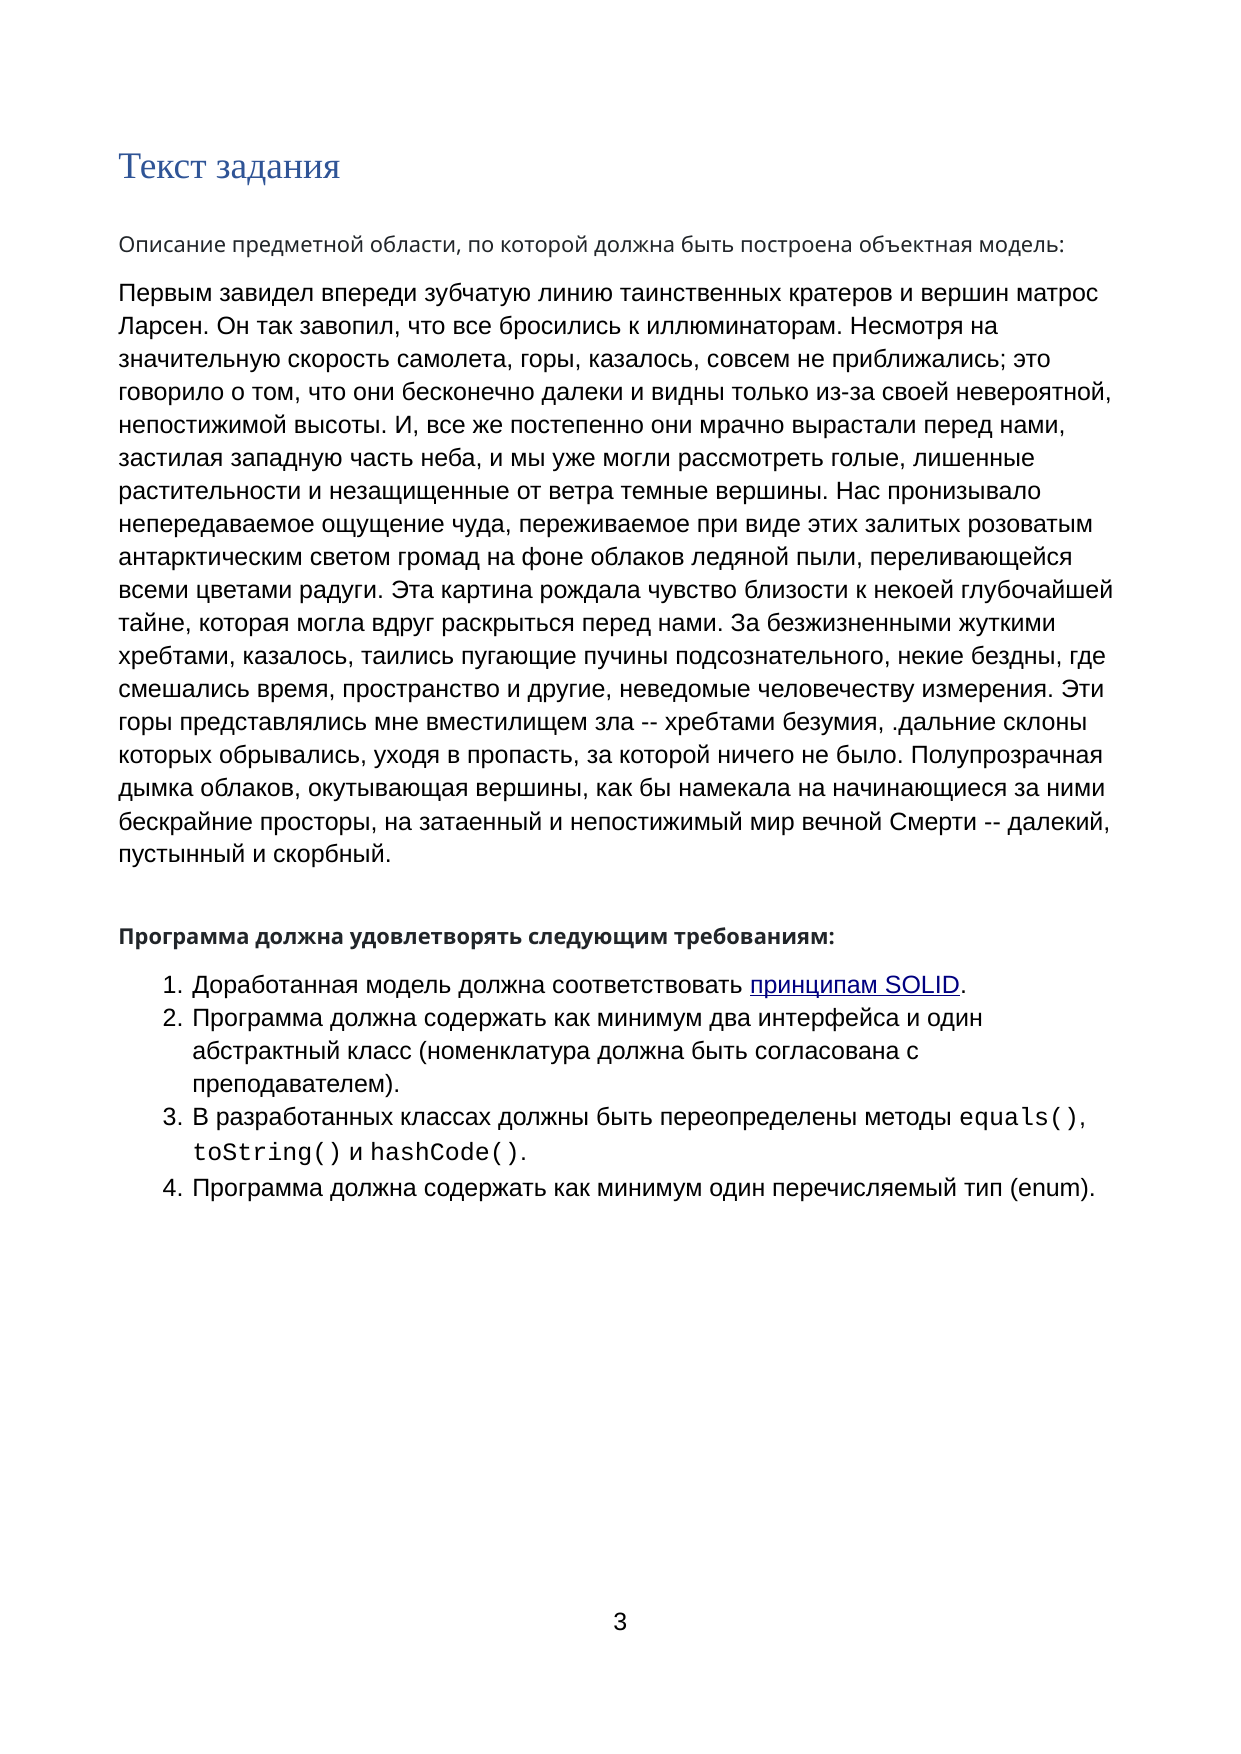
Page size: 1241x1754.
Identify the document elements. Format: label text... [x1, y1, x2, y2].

list В разработанных классах должны быть переопределены методы equals(), toString() и hashCode(). [162, 1102, 1122, 1168]
list Доработанная модель должна соответствовать принципам SOLID. [162, 970, 1122, 999]
list Программа должна содержать как минимум два интерфейса и один абстрактный класс (номенклатура должна быть согласована с преподавателем). [162, 1003, 1122, 1098]
text Первым завидел впереди зубчатую линию таинственных кратеров и вершин матрос Ларсен. Он так завопил, что все бросились к иллюминаторам. Несмотря на значительную скорость самолета, горы, казалось, совсем не приближались; это говорило о том, что они бесконечно далеки и видны только из-за своей невероятной, непостижимой высоты. И, все же постепенно они мрачно вырастали перед нами, застилая западную часть неба, и мы уже могли рассмотреть голые, лишенные растительности и незащищенные от ветра темные вершины. Нас пронизывало непередаваемое ощущение чуда, переживаемое при виде этих залитых розоватым антарктическим светом громад на фоне облаков ледяной пыли, переливающейся всеми цветами радуги. Эта картина рождала чувство близости к некоей глубочайшей тайне, которая могла вдруг раскрыться перед нами. За безжизненными жуткими хребтами, казалось, таились пугающие пучины подсознательного, некие бездны, где смешались время, пространство и другие, неведомые человечеству измерения. Эти горы представлялись мне вместилищем зла -- хребтами безумия, .дальние склоны которых обрывались, уходя в пропасть, за которой ничего не было. Полупрозрачная дымка облаков, окутывающая вершины, как бы намекала на начинающиеся за ними бескрайние просторы, на затаенный и непостижимый мир вечной Смерти -- далекий, пустынный и скорбный. [118, 278, 1122, 868]
subtitle Текст задания [118, 143, 1122, 186]
text Программа должна удовлетворять следующим требованиям: [118, 921, 1122, 951]
list Программа должна содержать как минимум один перечисляемый тип (enum). [162, 1173, 1122, 1202]
text Описание предметной области, по которой должна быть построена объектная модель: [118, 229, 1122, 259]
